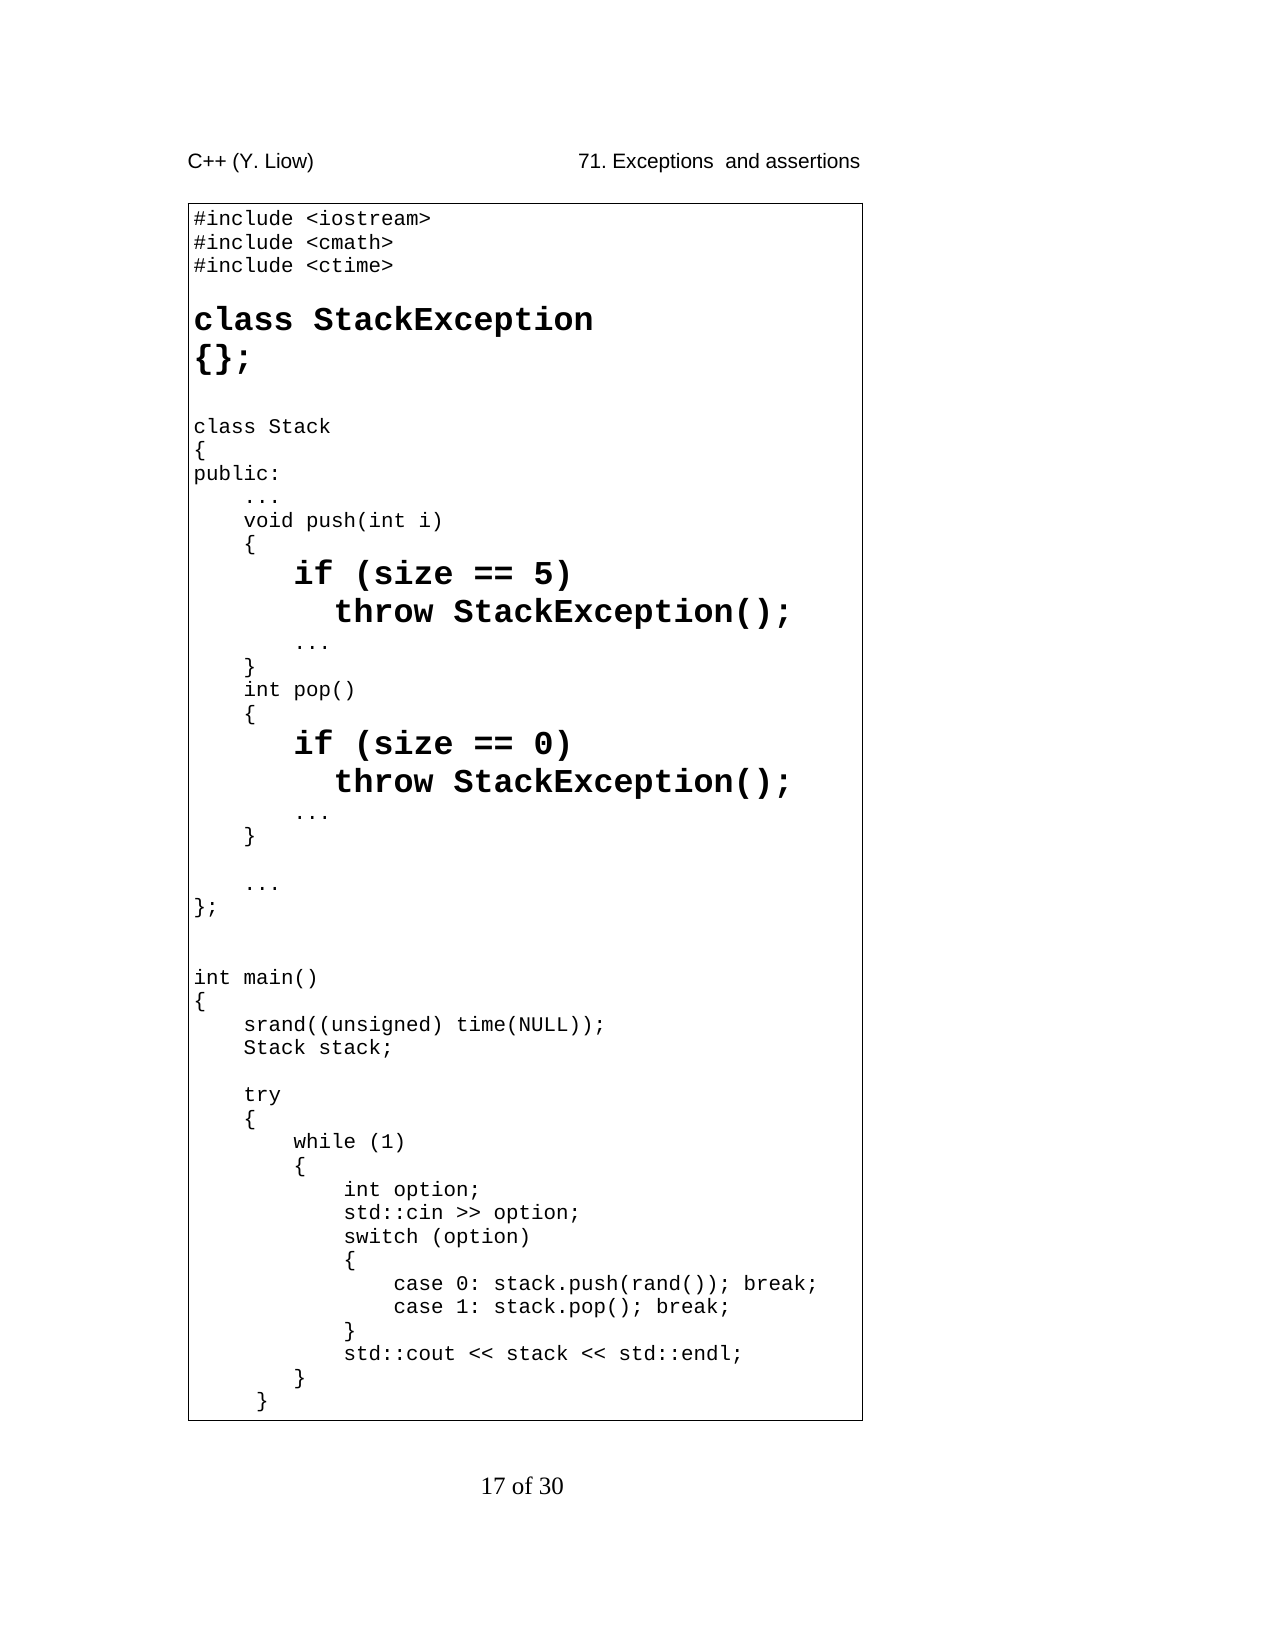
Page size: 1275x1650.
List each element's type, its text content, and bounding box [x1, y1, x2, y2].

table_header #include <iostream> #include <cmath> #include <ctime> class StackException {}; class Stack { public: ... void push(int i) { if (size == 5) throw StackException(); ... } int pop() { if (size == 0) throw StackException(); ... } ... }; int main() { srand((unsigned) time(NULL)); Stack stack; try { while (1) { int option; std::cin >> option; switch (option) { case 0: stack.push(rand()); break; case 1: stack.pop(); break; } std::cout << stack << std::endl; } } [189, 204, 862, 1420]
